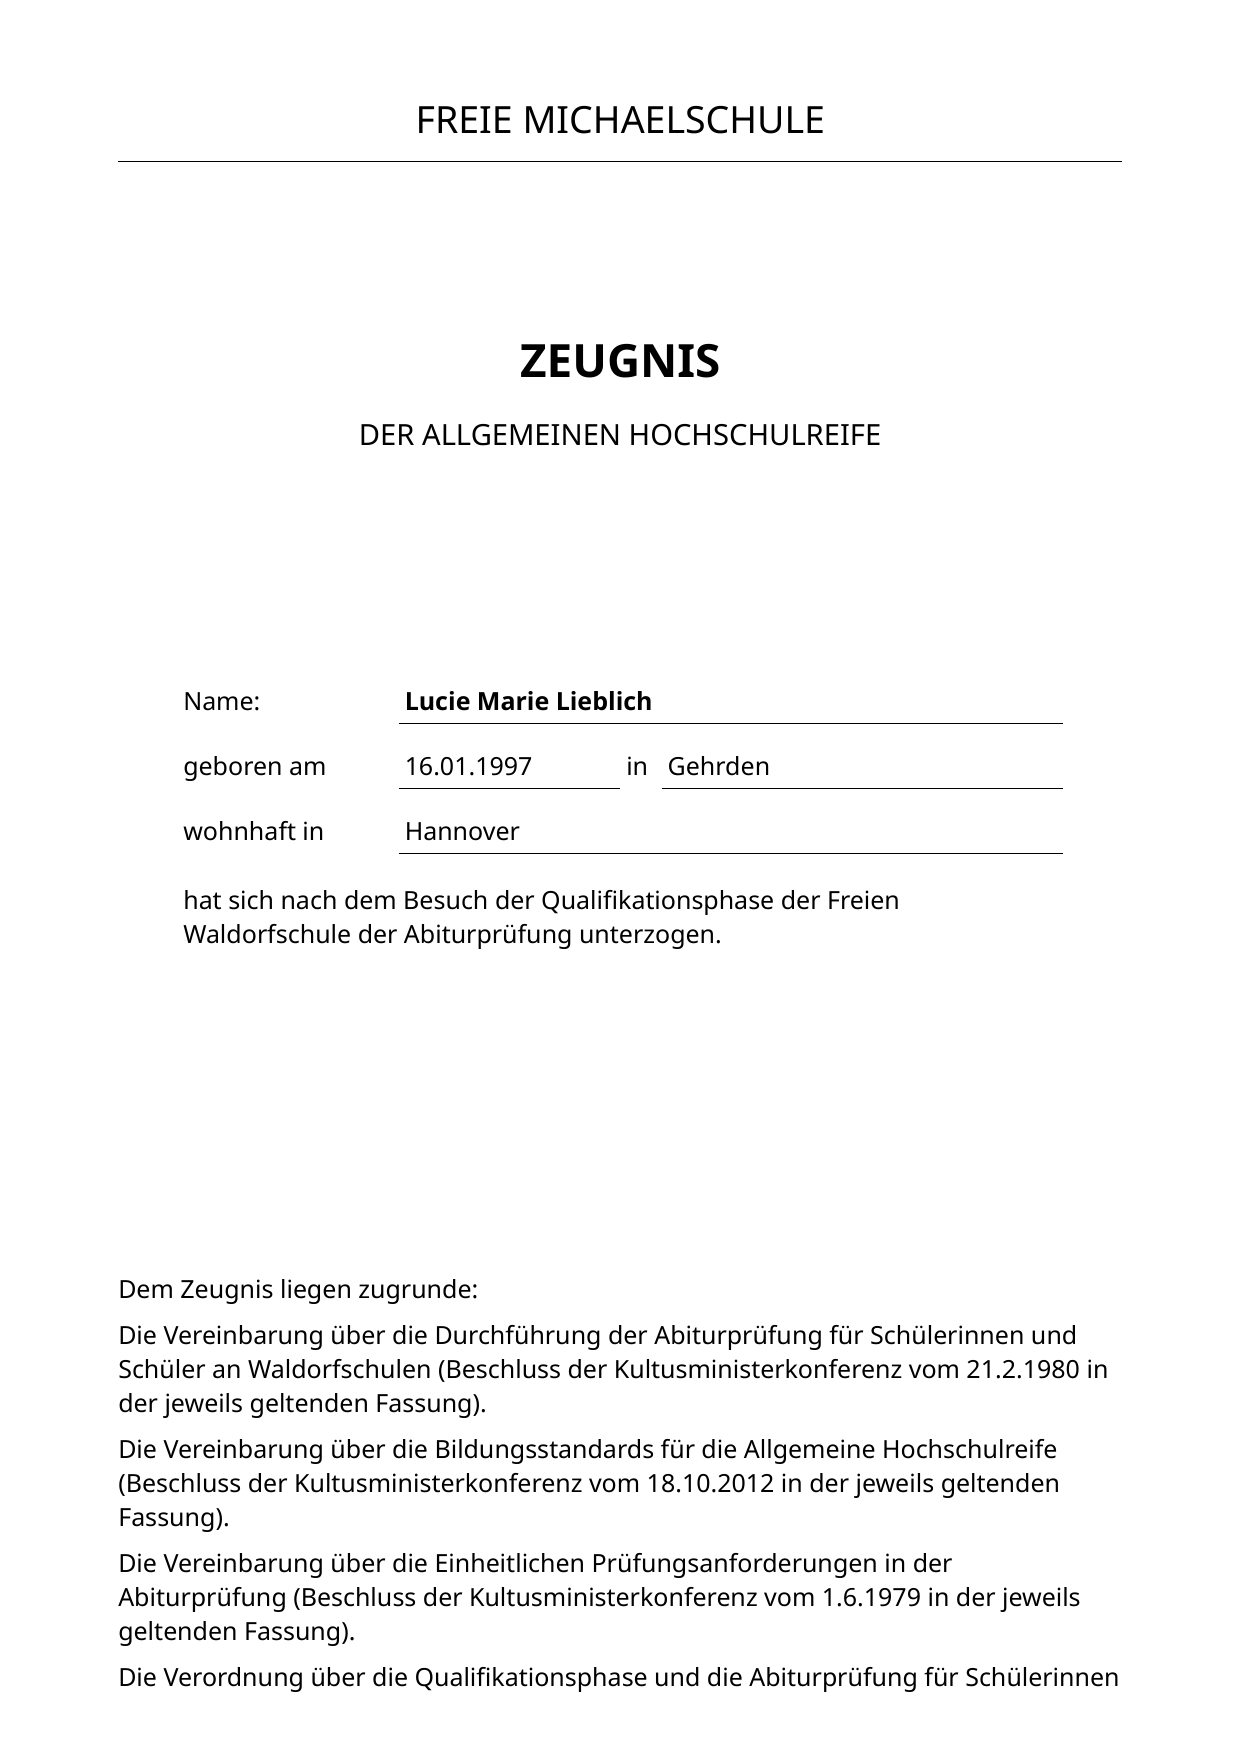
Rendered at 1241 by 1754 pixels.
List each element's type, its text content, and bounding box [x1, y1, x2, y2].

table_cell in [620, 724, 662, 788]
text Die Verordnung über die Qualifikationsphase und die Abiturprüfung für Schülerinnen [118, 1659, 1122, 1694]
table_cell 16.01.1997 [399, 724, 620, 788]
text Die Vereinbarung über die Einheitlichen Prüfungsanforderungen in der Abiturprüfung (Beschluss der Kultusministerkonferenz vom 1.6.1979 in der jeweils geltenden Fassung). [118, 1546, 1122, 1648]
subtitle DER ALLGEMEINEN HOCHSCHULREIFE [118, 414, 1122, 454]
text Dem Zeugnis liegen zugrunde: [118, 1272, 1122, 1306]
title ZEUGNIS [118, 328, 1122, 390]
table_cell Hannover [399, 788, 1063, 853]
text FREIE MICHAELSCHULE [118, 93, 1122, 144]
table_header Name: [177, 658, 398, 723]
table_cell Gehrden [662, 724, 1063, 788]
table_cell wohnhaft in [177, 788, 398, 853]
text Die Vereinbarung über die Durchführung der Abiturprüfung für Schülerinnen und Schüler an Waldorfschulen (Beschluss der Kultusministerkonferenz vom 21.2.1980 in der jeweils geltenden Fassung). [118, 1318, 1122, 1420]
table_cell geboren am [177, 723, 398, 788]
table_cell [177, 853, 1063, 876]
table_cell hat sich nach dem Besuch der Qualifikationsphase der Freien Waldorfschule der Abiturprüfung unterzogen. [177, 876, 1063, 965]
table_header Lucie Marie Lieblich [399, 658, 1063, 723]
text Die Vereinbarung über die Bildungsstandards für die Allgemeine Hochschulreife (Beschluss der Kultusministerkonferenz vom 18.10.2012 in der jeweils geltenden Fassung). [118, 1432, 1122, 1534]
